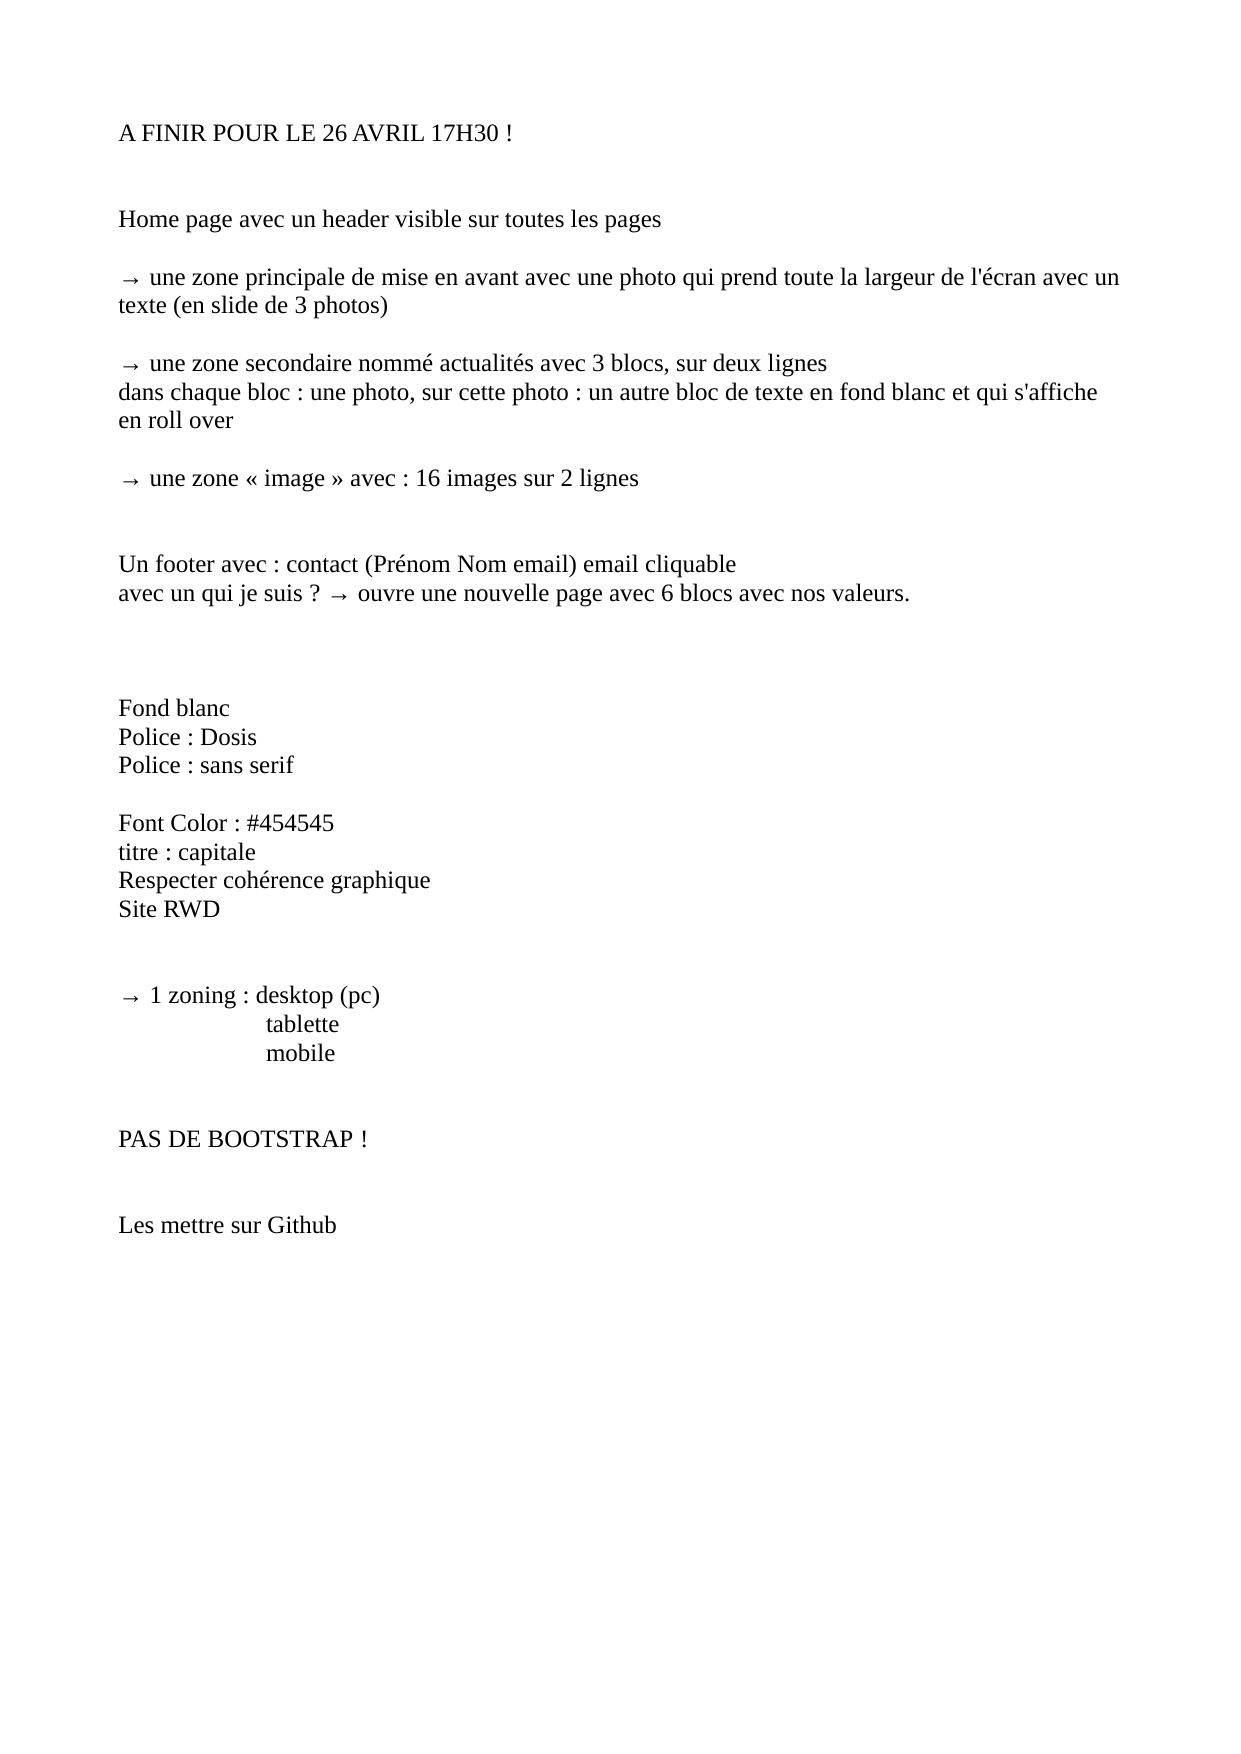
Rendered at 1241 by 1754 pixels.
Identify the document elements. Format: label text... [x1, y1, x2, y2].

text mobile [118, 1038, 1122, 1067]
text PAS DE BOOTSTRAP ! [118, 1124, 1122, 1153]
text Police : sans serif [118, 751, 1122, 779]
text titre : capitale [118, 837, 1122, 866]
text avec un qui je suis ? → ouvre une nouvelle page avec 6 blocs avec nos valeurs. [118, 578, 1122, 607]
text A FINIR POUR LE 26 AVRIL 17H30 ! [118, 118, 1122, 147]
text Fond blanc [118, 693, 1122, 722]
text tablette [118, 1009, 1122, 1038]
text Respecter cohérence graphique [118, 866, 1122, 894]
text → une zone « image » avec : 16 images sur 2 lignes [118, 463, 1122, 492]
text Un footer avec : contact (Prénom Nom email) email cliquable [118, 549, 1122, 578]
text → une zone principale de mise en avant avec une photo qui prend toute la largeur de l'écran avec un texte (en slide de 3 photos) [118, 262, 1122, 319]
text Font Color : #454545 [118, 808, 1122, 837]
text Home page avec un header visible sur toutes les pages [118, 204, 1122, 233]
text Police : Dosis [118, 722, 1122, 751]
text → 1 zoning : desktop (pc) [118, 981, 1122, 1009]
text Les mettre sur Github [118, 1211, 1122, 1239]
text Site RWD [118, 894, 1122, 923]
text dans chaque bloc : une photo, sur cette photo : un autre bloc de texte en fond blanc et qui s'affiche en roll over [118, 377, 1122, 434]
text → une zone secondaire nommé actualités avec 3 blocs, sur deux lignes [118, 348, 1122, 377]
